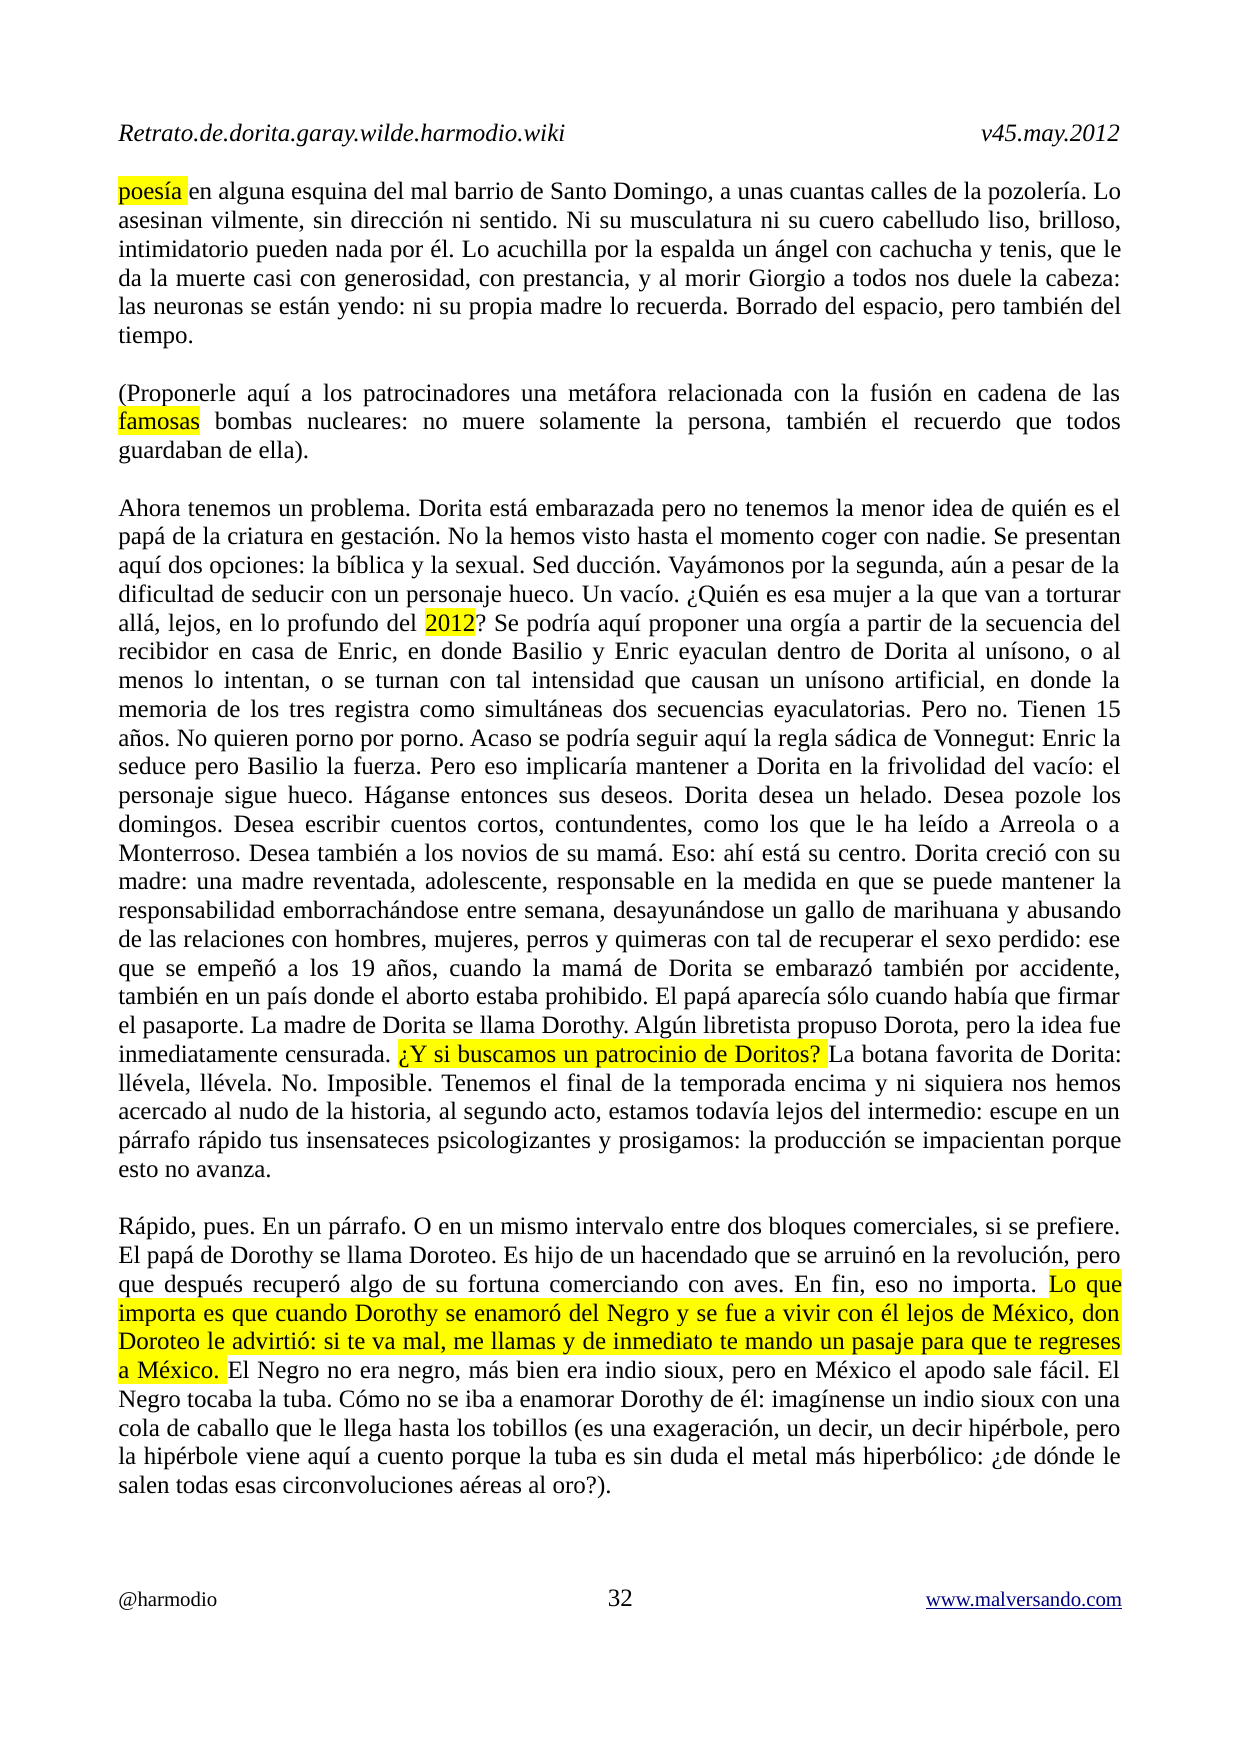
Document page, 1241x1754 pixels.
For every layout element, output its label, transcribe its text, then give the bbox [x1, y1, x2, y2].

text (Proponerle aquí a los patrocinadores una metáfora relacionada con la fusión en cadena de las famosas bombas nucleares: no muere solamente la persona, también el recuerdo que todos guardaban de ella). [118, 378, 1122, 464]
text Ahora tenemos un problema. Dorita está embarazada pero no tenemos la menor idea de quién es el papá de la criatura en gestación. No la hemos visto hasta el momento coger con nadie. Se presentan aquí dos opciones: la bíblica y la sexual. Sed ducción. Vayámonos por la segunda, aún a pesar de la dificultad de seducir con un personaje hueco. Un vacío. ¿Quién es esa mujer a la que van a torturar allá, lejos, en lo profundo del 2012? Se podría aquí proponer una orgía a partir de la secuencia del recibidor en casa de Enric, en donde Basilio y Enric eyaculan dentro de Dorita al unísono, o al menos lo intentan, o se turnan con tal intensidad que causan un unísono artificial, en donde la memoria de los tres registra como simultáneas dos secuencias eyaculatorias. Pero no. Tienen 15 años. No quieren porno por porno. Acaso se podría seguir aquí la regla sádica de Vonnegut: Enric la seduce pero Basilio la fuerza. Pero eso implicaría mantener a Dorita en la frivolidad del vacío: el personaje sigue hueco. Háganse entonces sus deseos. Dorita desea un helado. Desea pozole los domingos. Desea escribir cuentos cortos, contundentes, como los que le ha leído a Arreola o a Monterroso. Desea también a los novios de su mamá. Eso: ahí está su centro. Dorita creció con su madre: una madre reventada, adolescente, responsable en la medida en que se puede mantener la responsabilidad emborrachándose entre semana, desayunándose un gallo de marihuana y abusando de las relaciones con hombres, mujeres, perros y quimeras con tal de recuperar el sexo perdido: ese que se empeñó a los 19 años, cuando la mamá de Dorita se embarazó también por accidente, también en un país donde el aborto estaba prohibido. El papá aparecía sólo cuando había que firmar el pasaporte. La madre de Dorita se llama Dorothy. Algún libretista propuso Dorota, pero la idea fue inmediatamente censurada. ¿Y si buscamos un patrocinio de Doritos? La botana favorita de Dorita: llévela, llévela. No. Imposible. Tenemos el final de la temporada encima y ni siquiera nos hemos acercado al nudo de la historia, al segundo acto, estamos todavía lejos del intermedio: escupe en un párrafo rápido tus insensateces psicologizantes y prosigamos: la producción se impacientan porque esto no avanza. [118, 493, 1122, 1183]
text Rápido, pues. En un párrafo. O en un mismo intervalo entre dos bloques comerciales, si se prefiere. El papá de Dorothy se llama Doroteo. Es hijo de un hacendado que se arruinó en la revolución, pero que después recuperó algo de su fortuna comerciando con aves. En fin, eso no importa. Lo que importa es que cuando Dorothy se enamoró del Negro y se fue a vivir con él lejos de México, don Doroteo le advirtió: si te va mal, me llamas y de inmediato te mando un pasaje para que te regreses a México. El Negro no era negro, más bien era indio sioux, pero en México el apodo sale fácil. El Negro tocaba la tuba. Cómo no se iba a enamorar Dorothy de él: imagínense un indio sioux con una cola de caballo que le llega hasta los tobillos (es una exageración, un decir, un decir hipérbole, pero la hipérbole viene aquí a cuento porque la tuba es sin duda el metal más hiperbólico: ¿de dónde le salen todas esas circonvoluciones aéreas al oro?). [118, 1211, 1122, 1499]
text poesía en alguna esquina del mal barrio de Santo Domingo, a unas cuantas calles de la pozolería. Lo asesinan vilmente, sin dirección ni sentido. Ni su musculatura ni su cuero cabelludo liso, brilloso, intimidatorio pueden nada por él. Lo acuchilla por la espalda un ángel con cachucha y tenis, que le da la muerte casi con generosidad, con prestancia, y al morir Giorgio a todos nos duele la cabeza: las neuronas se están yendo: ni su propia madre lo recuerda. Borrado del espacio, pero también del tiempo. [118, 176, 1122, 349]
